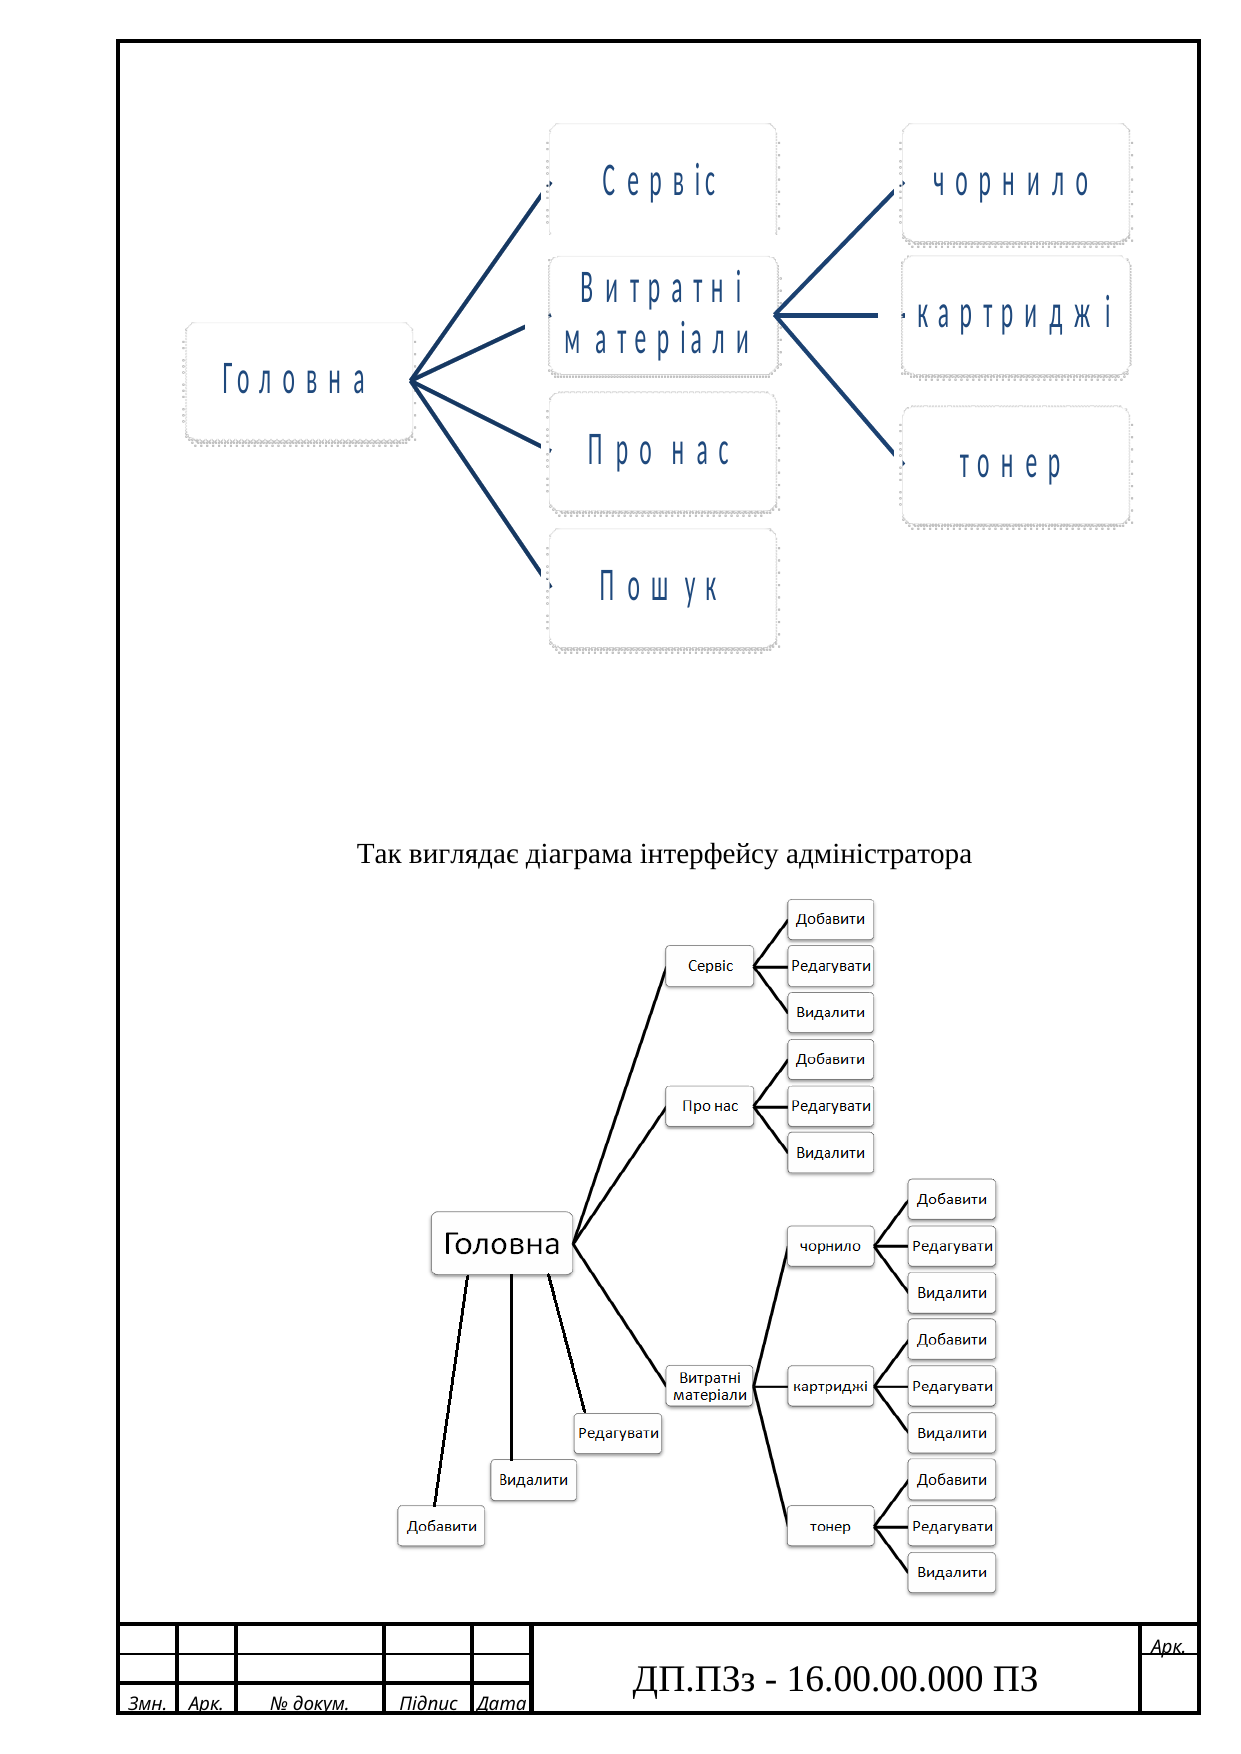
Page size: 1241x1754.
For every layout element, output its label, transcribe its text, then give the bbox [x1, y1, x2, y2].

text Так виглядає діаграма інтерфейсу адміністратора [177, 836, 1152, 870]
